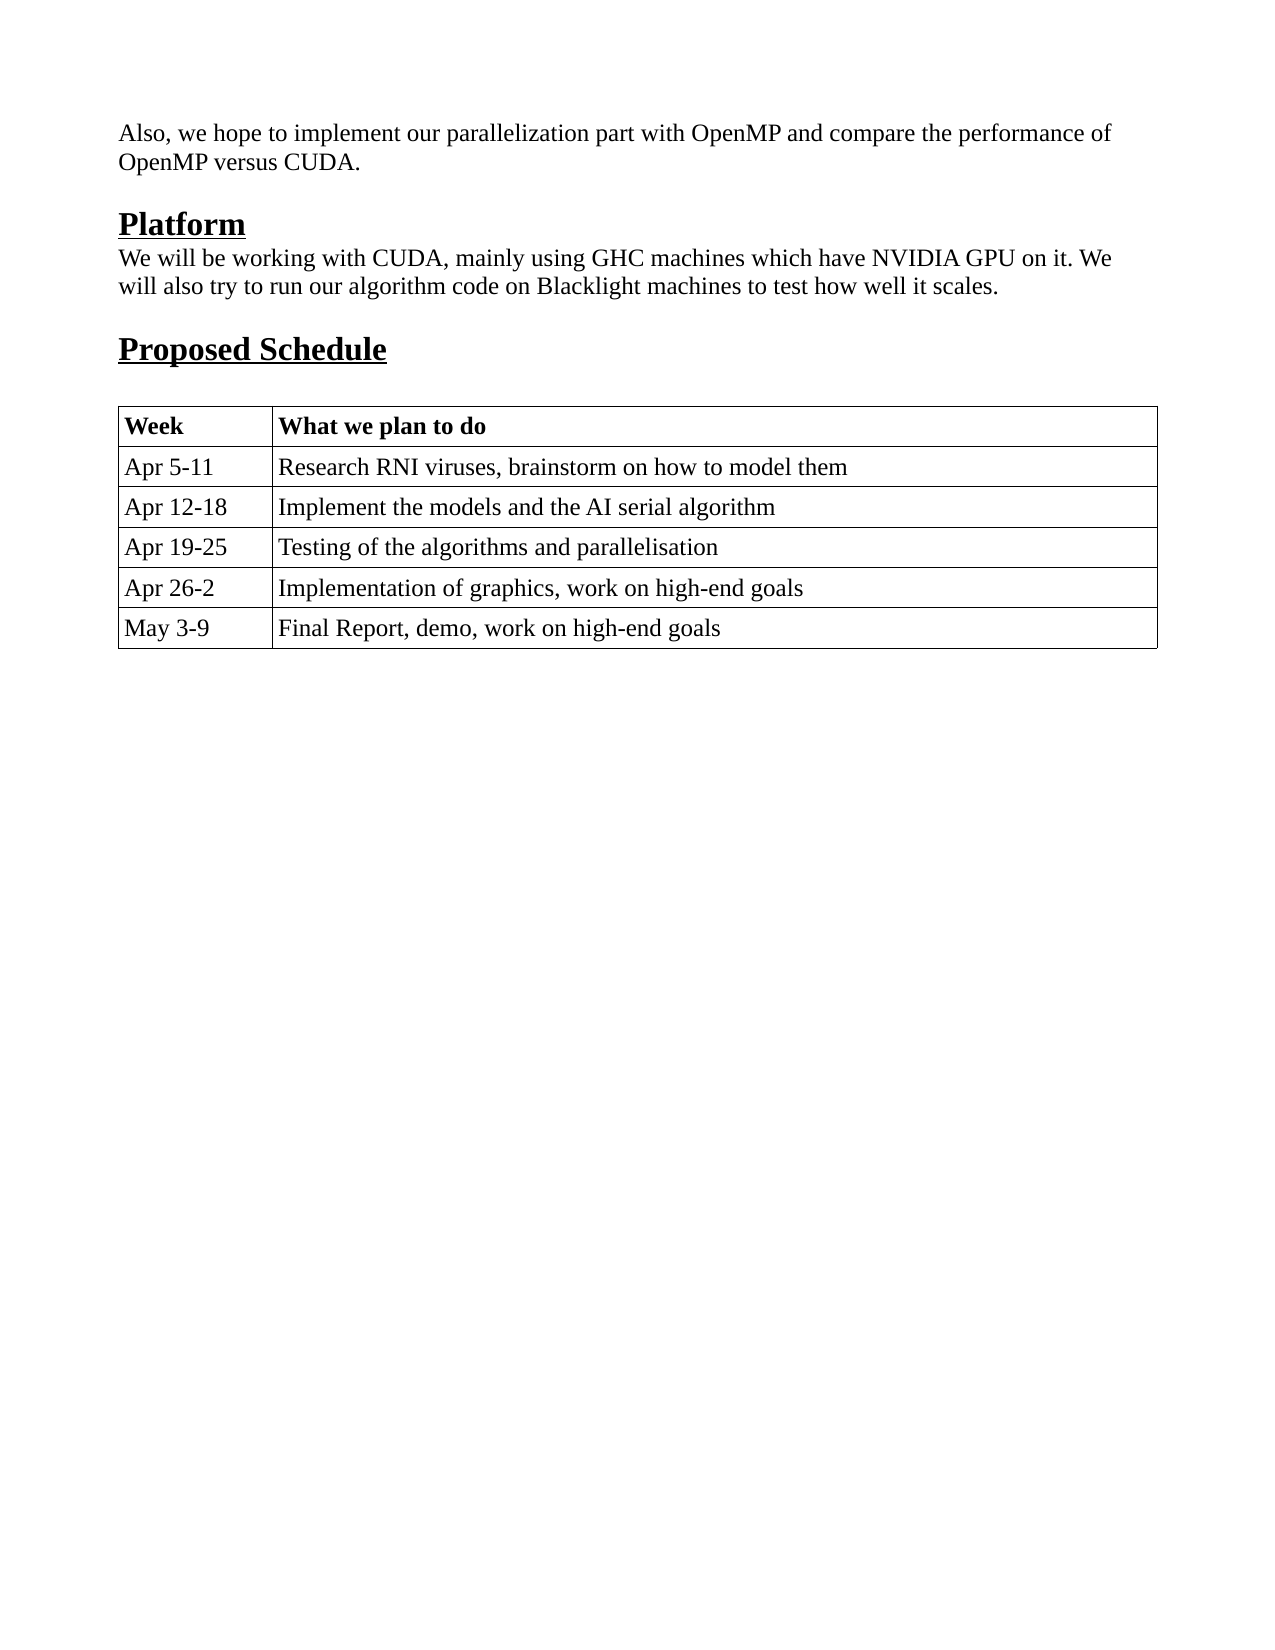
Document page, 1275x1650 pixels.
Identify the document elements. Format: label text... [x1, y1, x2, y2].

table_header Week [119, 407, 272, 446]
table_header What we plan to do [273, 407, 1157, 446]
table_cell May 3-9 [119, 608, 272, 647]
text Proposed Schedule [118, 329, 1157, 367]
text Also, we hope to implement our parallelization part with OpenMP and compare the performance of OpenMP versus CUDA. [118, 118, 1157, 176]
table_cell Apr 26-2 [119, 568, 272, 607]
table_cell Apr 12-18 [119, 487, 272, 527]
text Platform [118, 204, 1157, 243]
table_cell Implement the models and the AI serial algorithm [273, 487, 1157, 527]
text We will be working with CUDA, mainly using GHC machines which have NVIDIA GPU on it. We will also try to run our algorithm code on Blacklight machines to test how well it scales. [118, 243, 1157, 300]
table_cell Implementation of graphics, work on high-end goals [273, 568, 1157, 607]
table_cell Apr 5-11 [119, 447, 272, 486]
table_cell Testing of the algorithms and parallelisation [273, 528, 1157, 567]
table_cell Apr 19-25 [119, 528, 272, 567]
table_cell Final Report, demo, work on high-end goals [273, 608, 1157, 647]
table_cell Research RNI viruses, brainstorm on how to model them [273, 447, 1157, 486]
